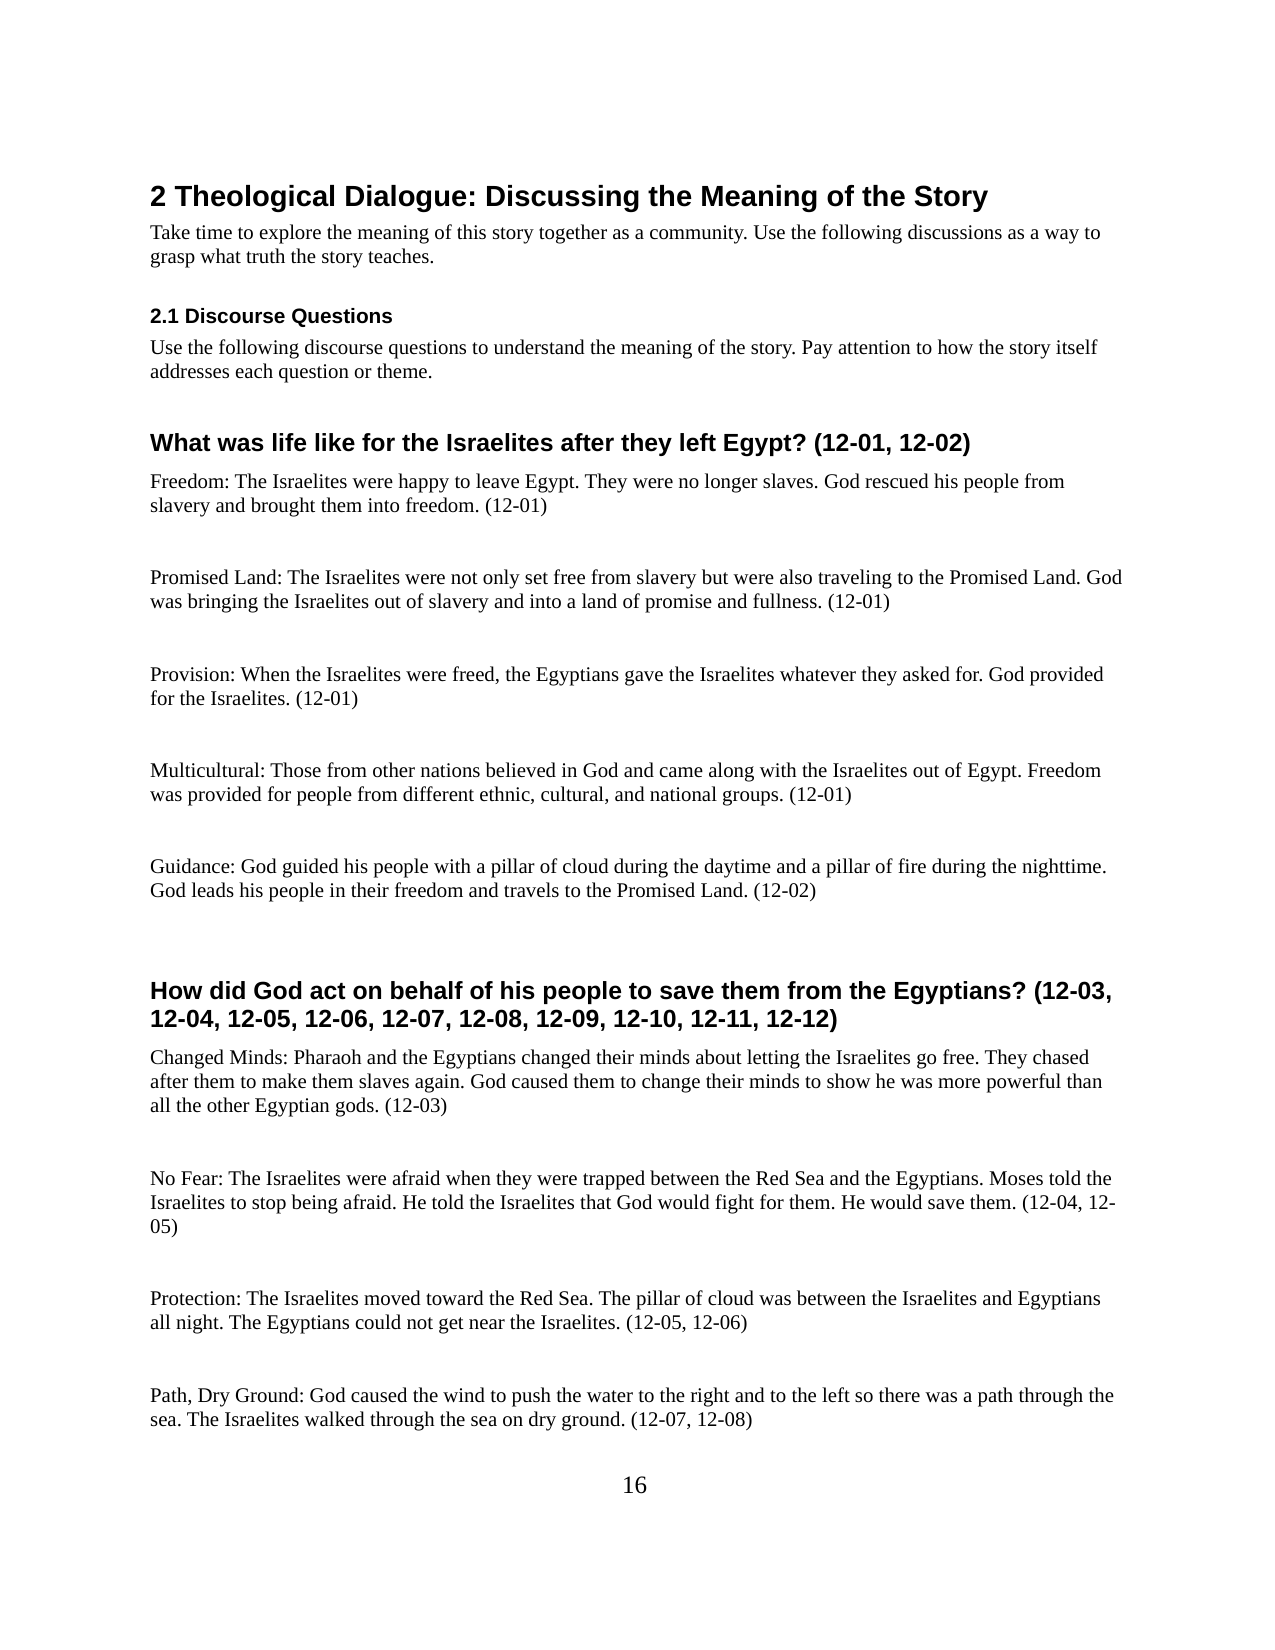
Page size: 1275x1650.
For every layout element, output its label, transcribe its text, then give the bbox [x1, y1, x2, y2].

text Protection: The Israelites moved toward the Red Sea. The pillar of cloud was between the Israelites and Egyptians all night. The Egyptians could not get near the Israelites. (12-05, 12-06) [150, 1286, 1125, 1334]
subtitle What was life like for the Israelites after they left Egypt? (12-01, 12-02) [150, 428, 1125, 456]
text Take time to explore the meaning of this story together as a community. Use the following discussions as a way to grasp what truth the story teaches. [150, 220, 1125, 268]
text Provision: When the Israelites were freed, the Egyptians gave the Israelites whatever they asked for. God provided for the Israelites. (12-01) [150, 662, 1125, 710]
text Use the following discourse questions to understand the meaning of the story. Pay attention to how the story itself addresses each question or theme. [150, 335, 1125, 383]
subtitle How did God act on behalf of his people to save them from the Egyptians? (12-03, 12-04, 12-05, 12-06, 12-07, 12-08, 12-09, 12-10, 12-11, 12-12) [150, 976, 1125, 1033]
subtitle 2.1 Discourse Questions [150, 304, 1125, 328]
text Guidance: God guided his people with a pillar of cloud during the daytime and a pillar of fire during the nighttime. God leads his people in their freedom and travels to the Promised Land. (12-02) [150, 854, 1125, 902]
text Changed Minds: Pharaoh and the Egyptians changed their minds about letting the Israelites go free. They chased after them to make them slaves again. God caused them to change their minds to show he was more powerful than all the other Egyptian gods. (12-03) [150, 1045, 1125, 1117]
text Promised Land: The Israelites were not only set free from slavery but were also traveling to the Promised Land. God was bringing the Israelites out of slavery and into a land of promise and fullness. (12-01) [150, 565, 1125, 613]
text Path, Dry Ground: God caused the wind to push the water to the right and to the left so there was a path through the sea. The Israelites walked through the sea on dry ground. (12-07, 12-08) [150, 1382, 1125, 1431]
text No Fear: The Israelites were afraid when they were trapped between the Red Sea and the Egyptians. Moses told the Israelites to stop being afraid. He told the Israelites that God would fight for them. He would save them. (12-04, 12-05) [150, 1166, 1125, 1238]
text Multicultural: Those from other nations believed in God and came along with the Israelites out of Egypt. Freedom was provided for people from different ethnic, cultural, and national groups. (12-01) [150, 758, 1125, 806]
text Freedom: The Israelites were happy to leave Egypt. They were no longer slaves. God rescued his people from slavery and brought them into freedom. (12-01) [150, 469, 1125, 517]
subtitle 2 Theological Dialogue: Discussing the Meaning of the Story [150, 179, 1125, 212]
